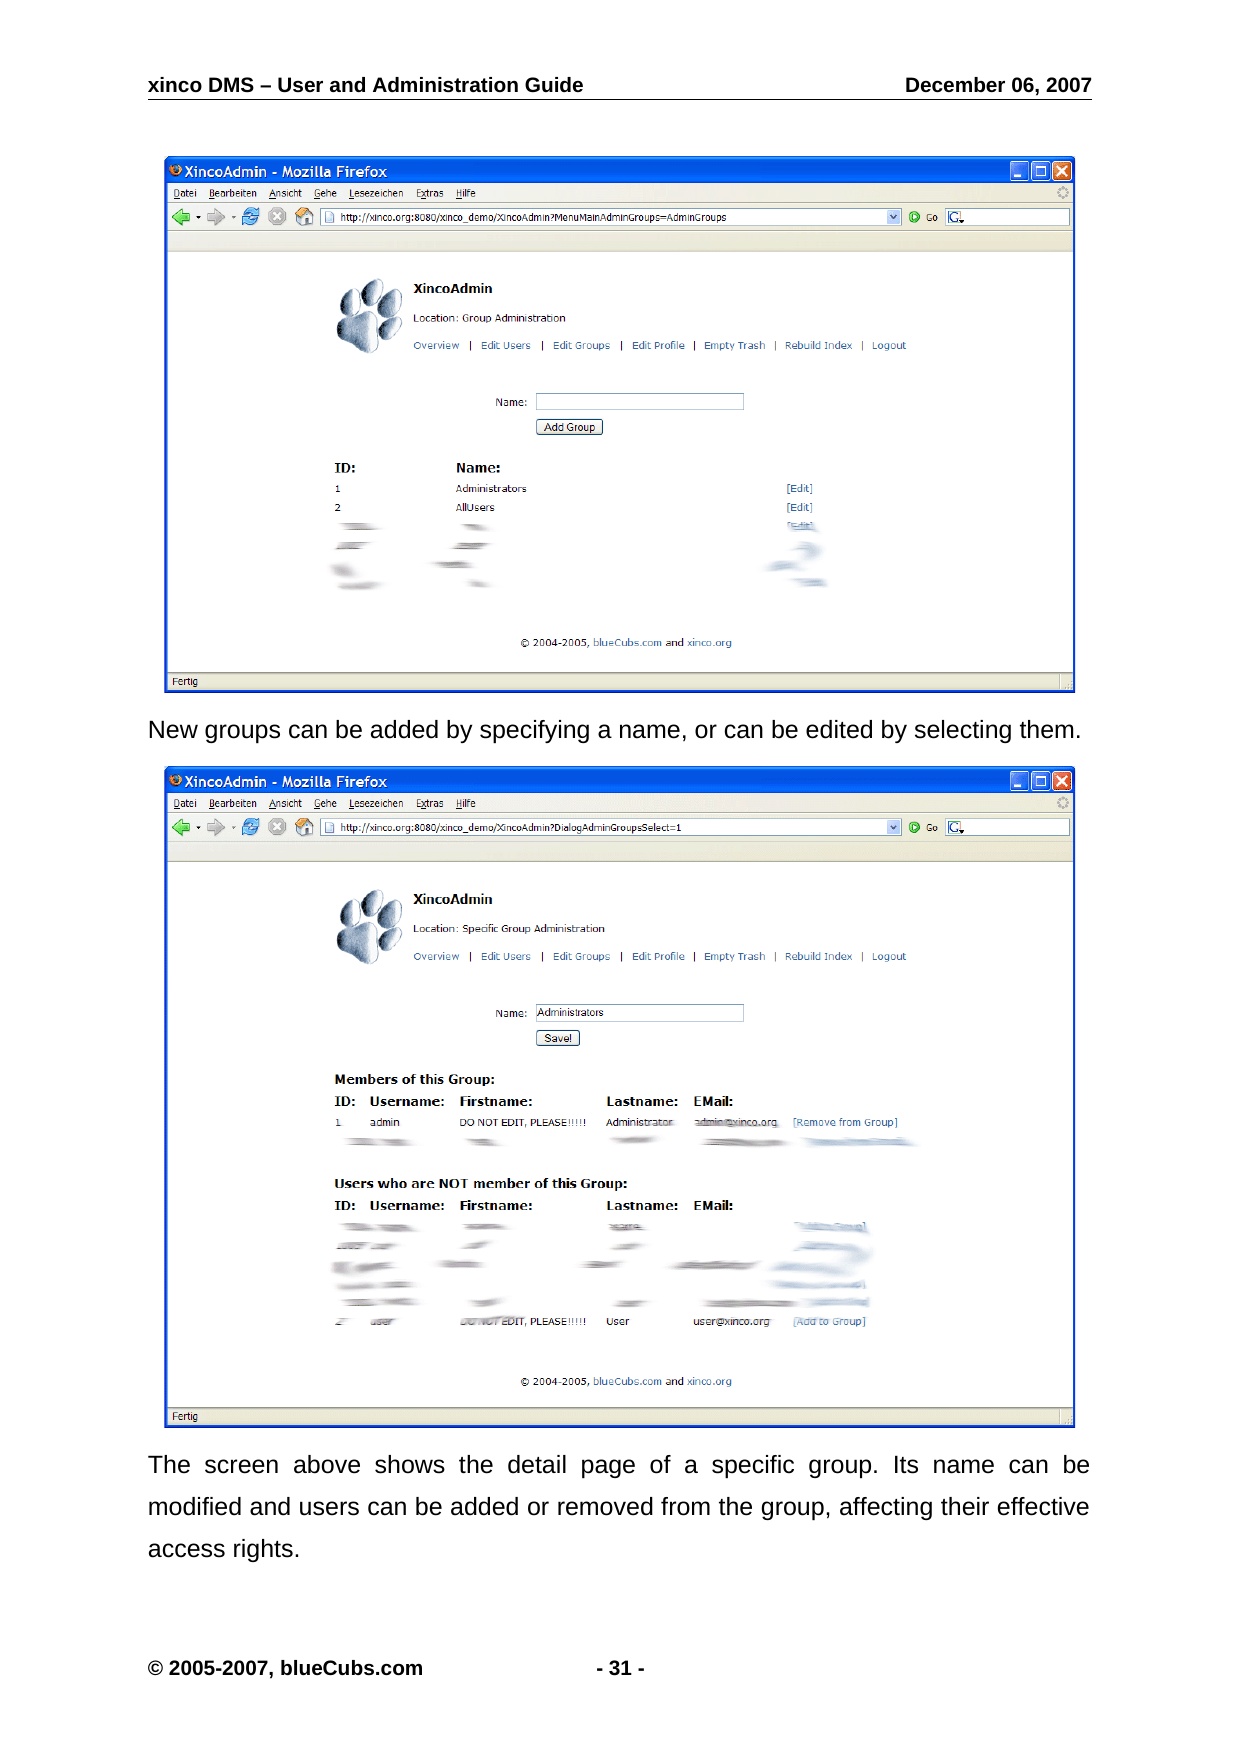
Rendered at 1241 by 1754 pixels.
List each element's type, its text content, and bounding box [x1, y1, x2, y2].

picture [164, 766, 1075, 1428]
text The screen above shows the detail page of a specific group. Its name can be modified and users can be added or removed from the group, affecting their effective access rights. [148, 1451, 1092, 1562]
text New groups can be added by specifying a name, or can be edited by selecting them. [148, 716, 1092, 743]
picture [164, 156, 1075, 693]
